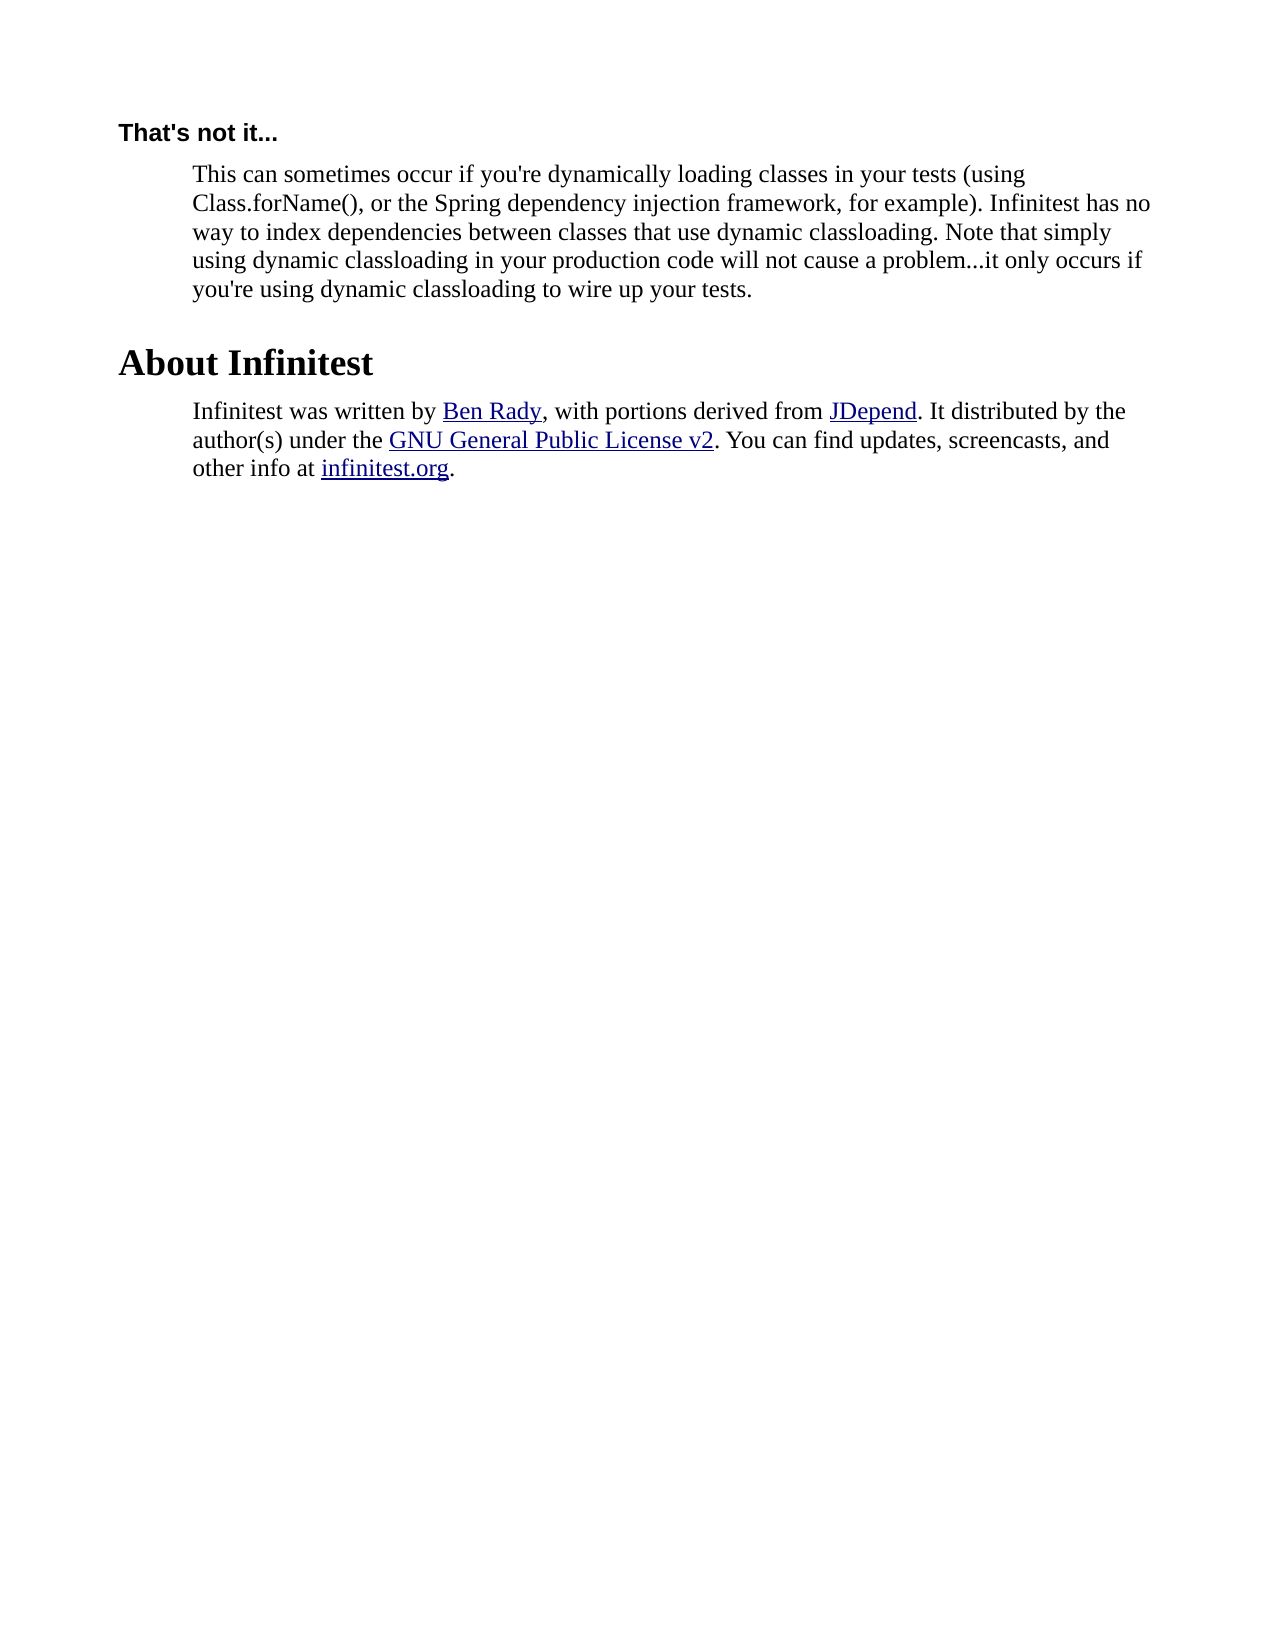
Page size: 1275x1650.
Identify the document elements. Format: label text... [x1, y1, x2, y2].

subtitle That's not it... [118, 118, 1157, 147]
text Infinitest was written by Ben Rady, with portions derived from JDepend. It distributed by the author(s) under the GNU General Public License v2. You can find updates, screencasts, and other info at infinitest.org. [192, 396, 1157, 482]
subtitle About Infinitest [118, 340, 1157, 383]
text This can sometimes occur if you're dynamically loading classes in your tests (using Class.forName(), or the Spring dependency injection framework, for example). Infinitest has no way to index dependencies between classes that use dynamic classloading. Note that simply using dynamic classloading in your production code will not cause a problem...it only occurs if you're using dynamic classloading to wire up your tests. [192, 159, 1157, 303]
